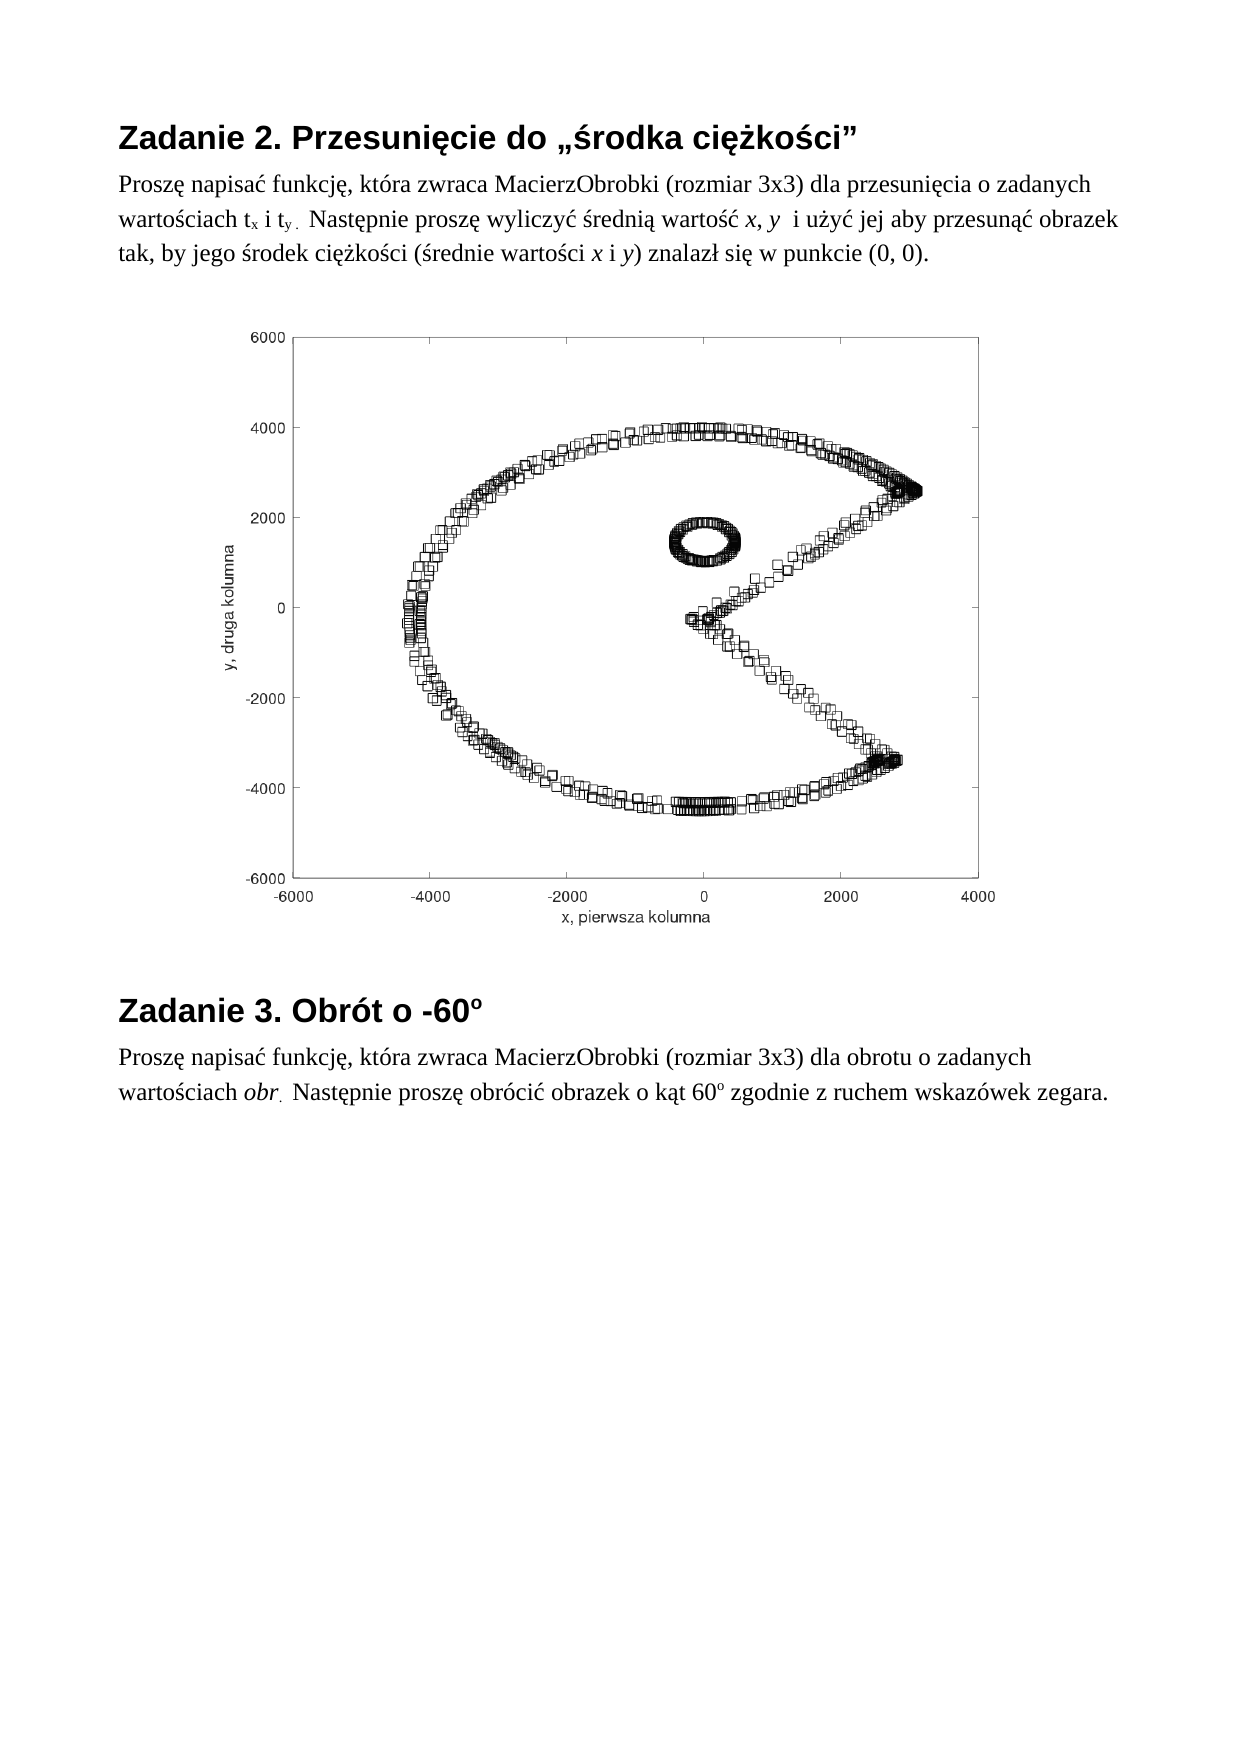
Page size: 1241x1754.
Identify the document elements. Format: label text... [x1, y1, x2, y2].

picture [178, 287, 1062, 951]
text Proszę napisać funkcję, która zwraca MacierzObrobki (rozmiar 3x3) dla obrotu o zadanych wartościach obr. Następnie proszę obrócić obrazek o kąt 60o zgodnie z ruchem wskazówek zegara. [118, 1042, 1122, 1106]
subtitle Zadanie 3. Obrót o -60o [118, 991, 1122, 1030]
text Proszę napisać funkcję, która zwraca MacierzObrobki (rozmiar 3x3) dla przesunięcia o zadanych wartościach tx i ty . Następnie proszę wyliczyć średnią wartość x, y i użyć jej aby przesunąć obrazek tak, by jego środek ciężkości (średnie wartości x i y) znalazł się w punkcie (0, 0). [118, 169, 1122, 267]
subtitle Zadanie 2. Przesunięcie do „środka ciężkości” [118, 118, 1122, 157]
